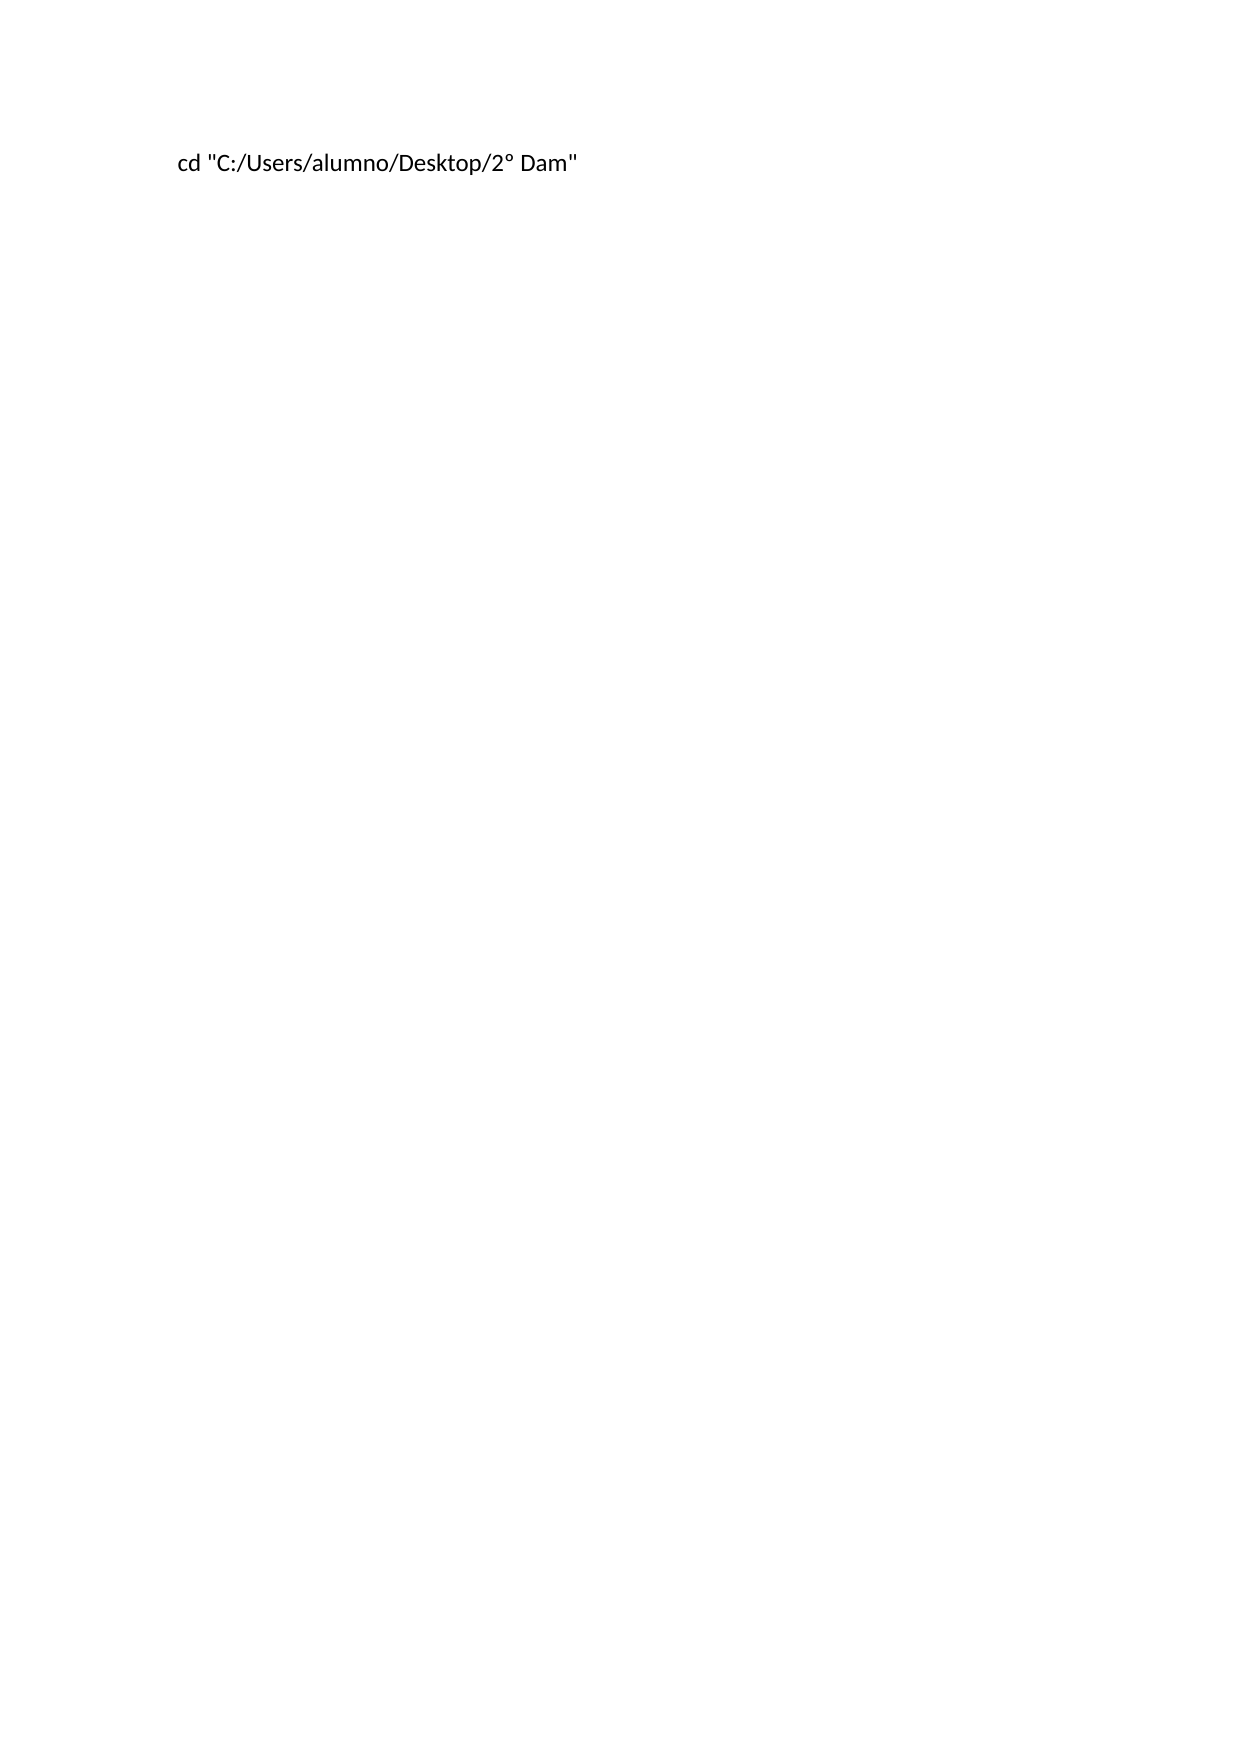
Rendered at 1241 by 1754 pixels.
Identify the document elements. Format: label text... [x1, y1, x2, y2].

text cd "C:/Users/alumno/Desktop/2º Dam" [177, 148, 1063, 178]
